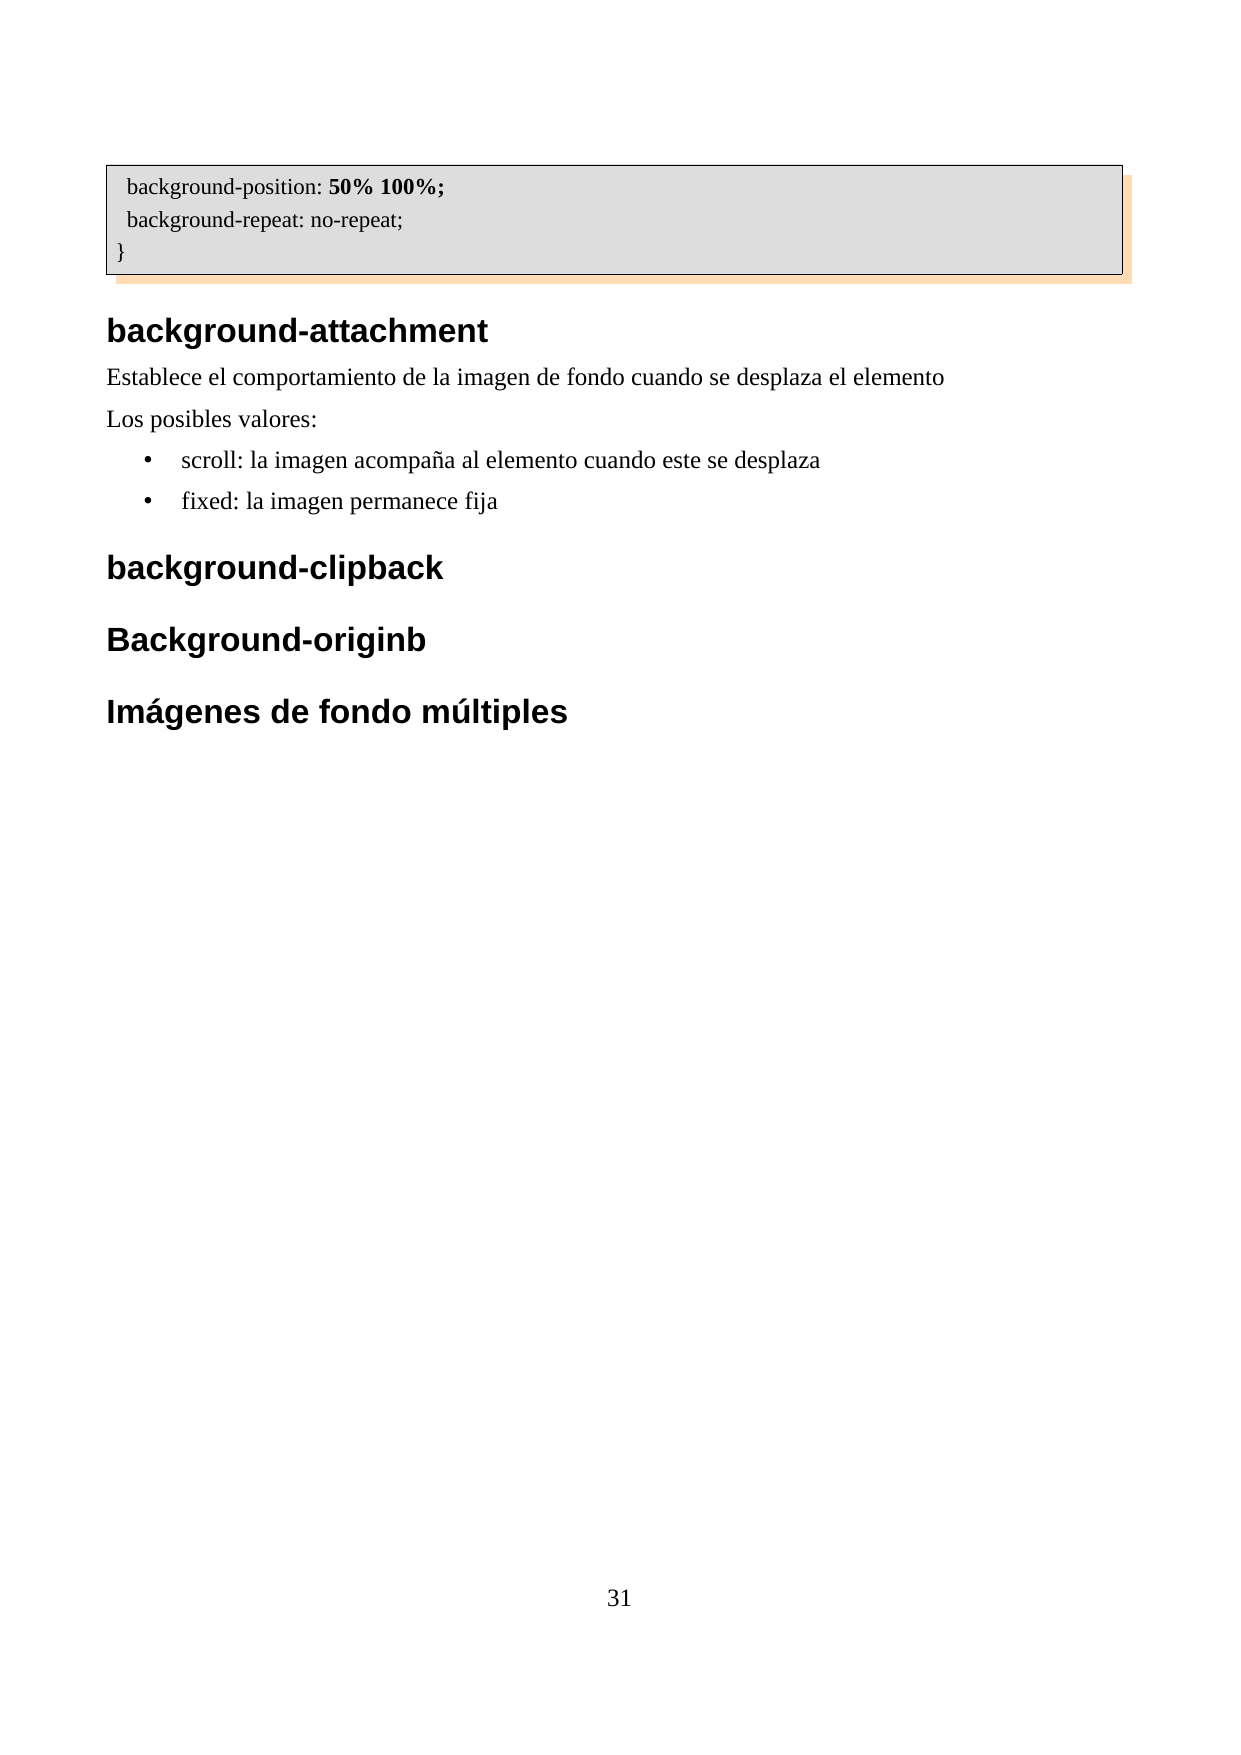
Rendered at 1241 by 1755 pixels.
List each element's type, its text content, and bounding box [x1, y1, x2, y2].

list scroll: la imagen acompaña al elemento cuando este se desplaza [144, 445, 1132, 474]
subtitle Imágenes de fondo múltiples [106, 692, 1132, 731]
text background-repeat: no-repeat; [107, 197, 1122, 229]
subtitle background-attachment [106, 311, 1132, 350]
text background-position: 50% 100%; [107, 166, 1122, 197]
text Establece el comportamiento de la imagen de fondo cuando se desplaza el elemento [106, 362, 1132, 391]
text } [107, 229, 1122, 274]
subtitle background-clipback [106, 548, 1132, 587]
list fixed: la imagen permanece fija [144, 486, 1132, 515]
subtitle Background-originb [106, 620, 1132, 659]
text Los posibles valores: [106, 404, 1132, 432]
